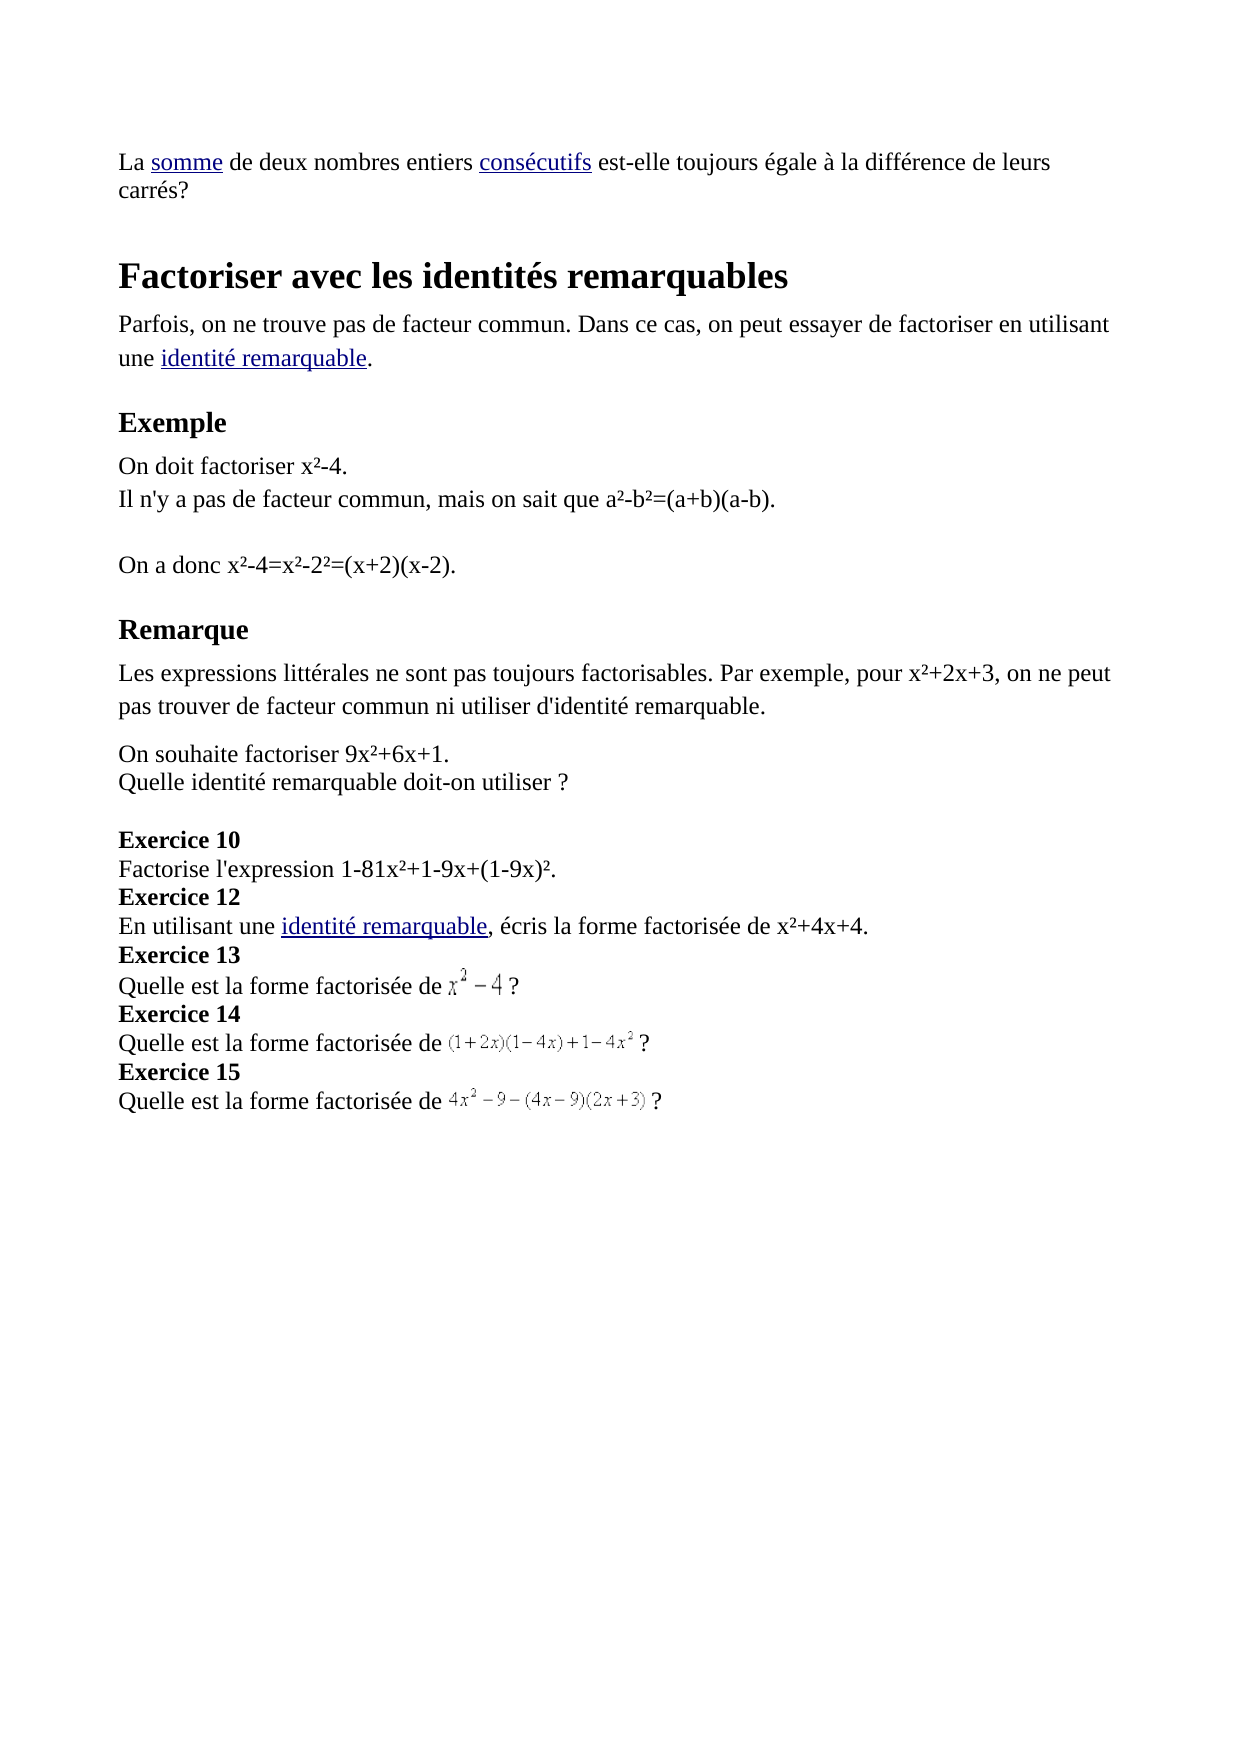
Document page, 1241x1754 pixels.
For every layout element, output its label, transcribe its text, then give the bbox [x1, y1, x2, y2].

text Les expressions littérales ne sont pas toujours factorisables. Par exemple, pour x²+2x+3, on ne peut pas trouver de facteur commun ni utiliser d'identité remarquable. [118, 658, 1122, 720]
text Exercice 13 Quelle est la forme factorisée de ? [118, 940, 1122, 999]
text On doit factoriser x²-4. Il n'y a pas de facteur commun, mais on sait que a²-b²=(a+b)(a-b). On a donc x²-4=x²-2²=(x+2)(x-2). [118, 451, 1122, 579]
picture [448, 1031, 633, 1052]
text Exercice 12 En utilisant une identité remarquable, écris la forme factorisée de x²+4x+4. [118, 882, 1122, 940]
picture [448, 968, 502, 995]
subtitle Remarque [118, 612, 1122, 646]
text Exercice 15 Quelle est la forme factorisée de ? [118, 1057, 1122, 1114]
text Parfois, on ne trouve pas de facteur commun. Dans ce cas, on peut essayer de factoriser en utilisant une identité remarquable. [118, 309, 1122, 371]
picture [448, 1088, 645, 1110]
text La somme de deux nombres entiers consécutifs est-elle toujours égale à la différence de leurs carrés? [118, 118, 1122, 204]
text Exercice 10 Factorise l'expression 1-81x²+1-9x+(1-9x)². [118, 825, 1122, 882]
subtitle Factoriser avec les identités remarquables [118, 254, 1122, 297]
text On souhaite factoriser 9x²+6x+1. Quelle identité remarquable doit-on utiliser ? [118, 739, 1122, 796]
text Exercice 14 Quelle est la forme factorisée de ? [118, 999, 1122, 1057]
subtitle Exemple [118, 405, 1122, 438]
